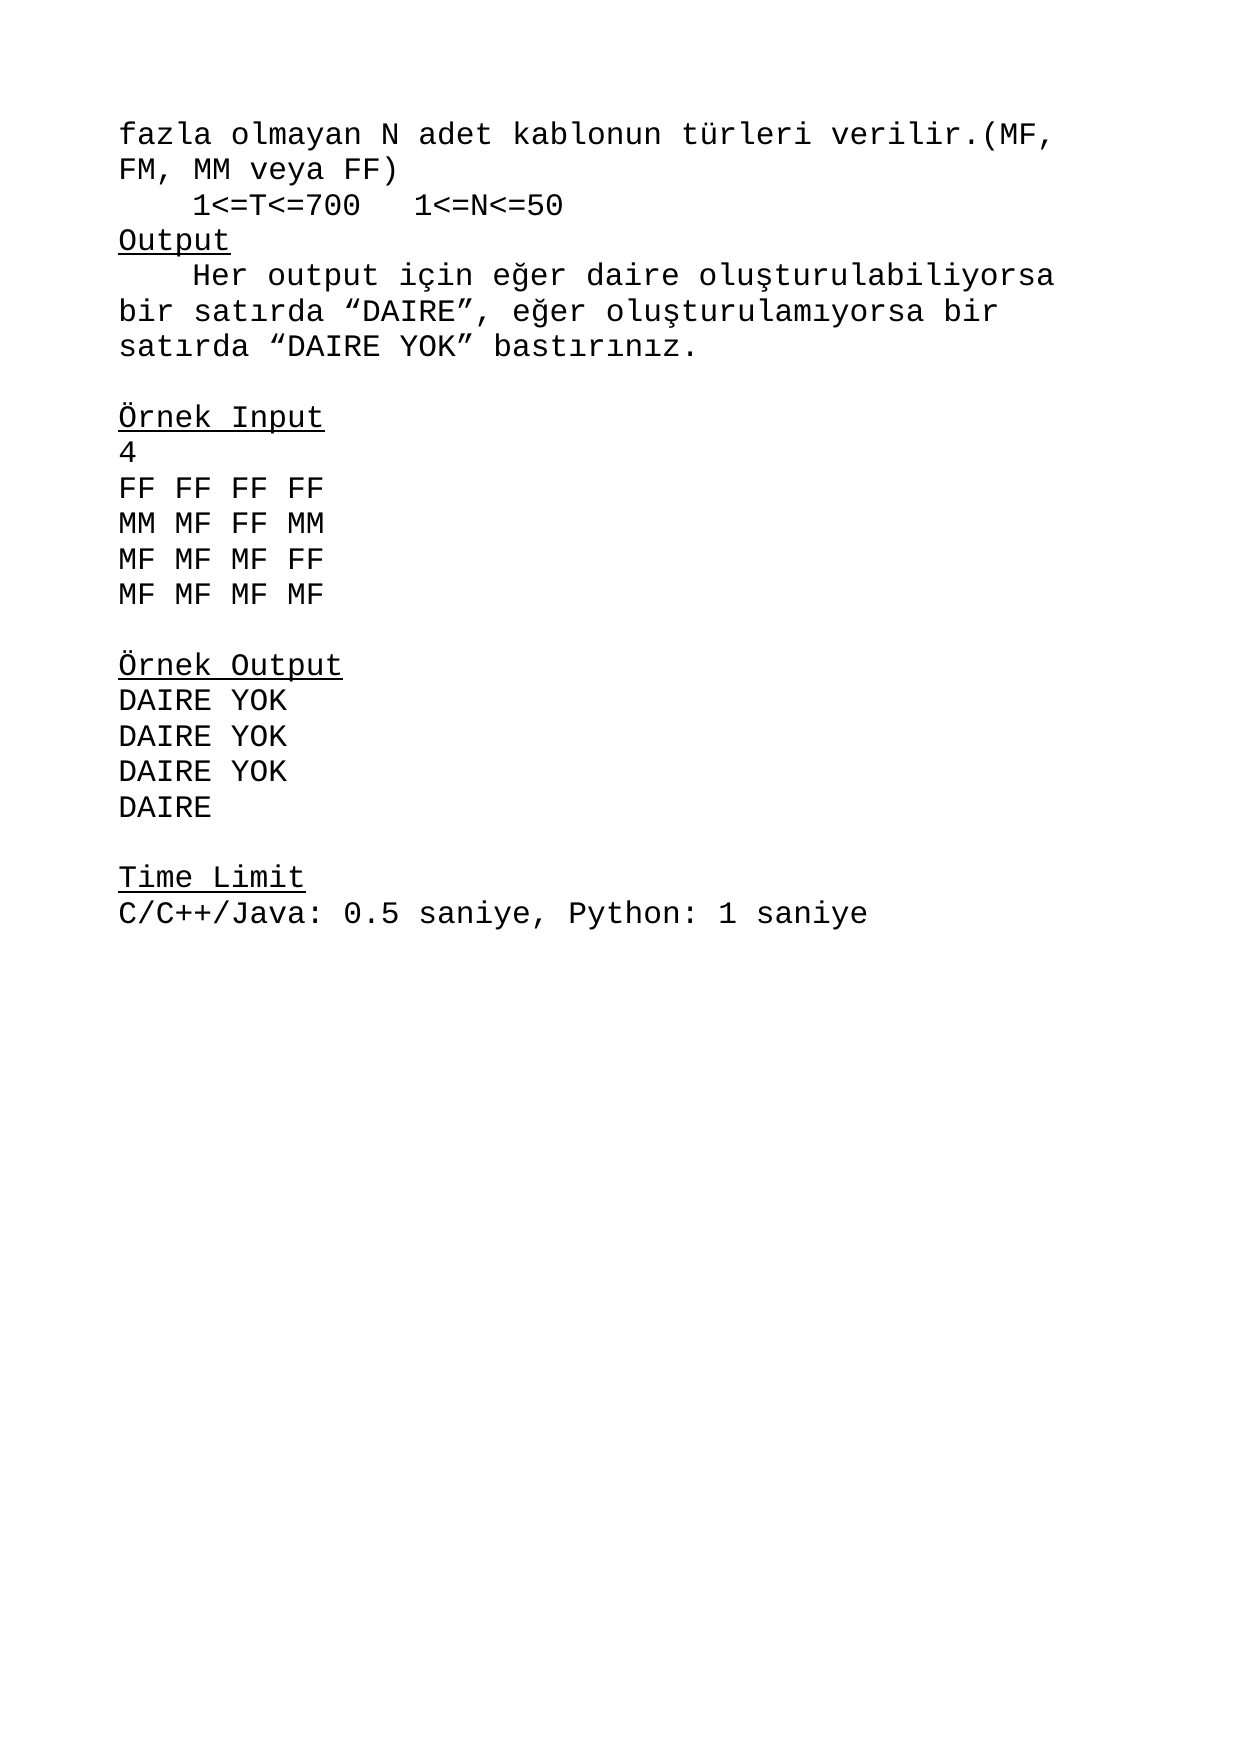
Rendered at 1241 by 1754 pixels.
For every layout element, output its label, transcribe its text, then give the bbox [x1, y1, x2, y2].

text fazla olmayan N adet kablonun türleri verilir.(MF, FM, MM veya FF) [118, 118, 1122, 189]
text Time Limit [118, 862, 1122, 897]
text 4 [118, 437, 1122, 472]
text DAIRE [118, 791, 1122, 826]
text MF MF MF FF [118, 543, 1122, 578]
text DAIRE YOK [118, 720, 1122, 756]
text 1<=T<=700 1<=N<=50 [118, 189, 1122, 224]
text MM MF FF MM [118, 508, 1122, 543]
text Örnek Input [118, 401, 1122, 437]
text C/C++/Java: 0.5 saniye, Python: 1 saniye [118, 897, 1122, 933]
text DAIRE YOK [118, 756, 1122, 791]
text FF FF FF FF [118, 472, 1122, 508]
text MF MF MF MF [118, 578, 1122, 614]
text Her output için eğer daire oluşturulabiliyorsa bir satırda “DAIRE”, eğer oluşturulamıyorsa bir satırda “DAIRE YOK” bastırınız. [118, 260, 1122, 366]
text Örnek Output [118, 649, 1122, 685]
text DAIRE YOK [118, 685, 1122, 720]
text Output [118, 224, 1122, 260]
